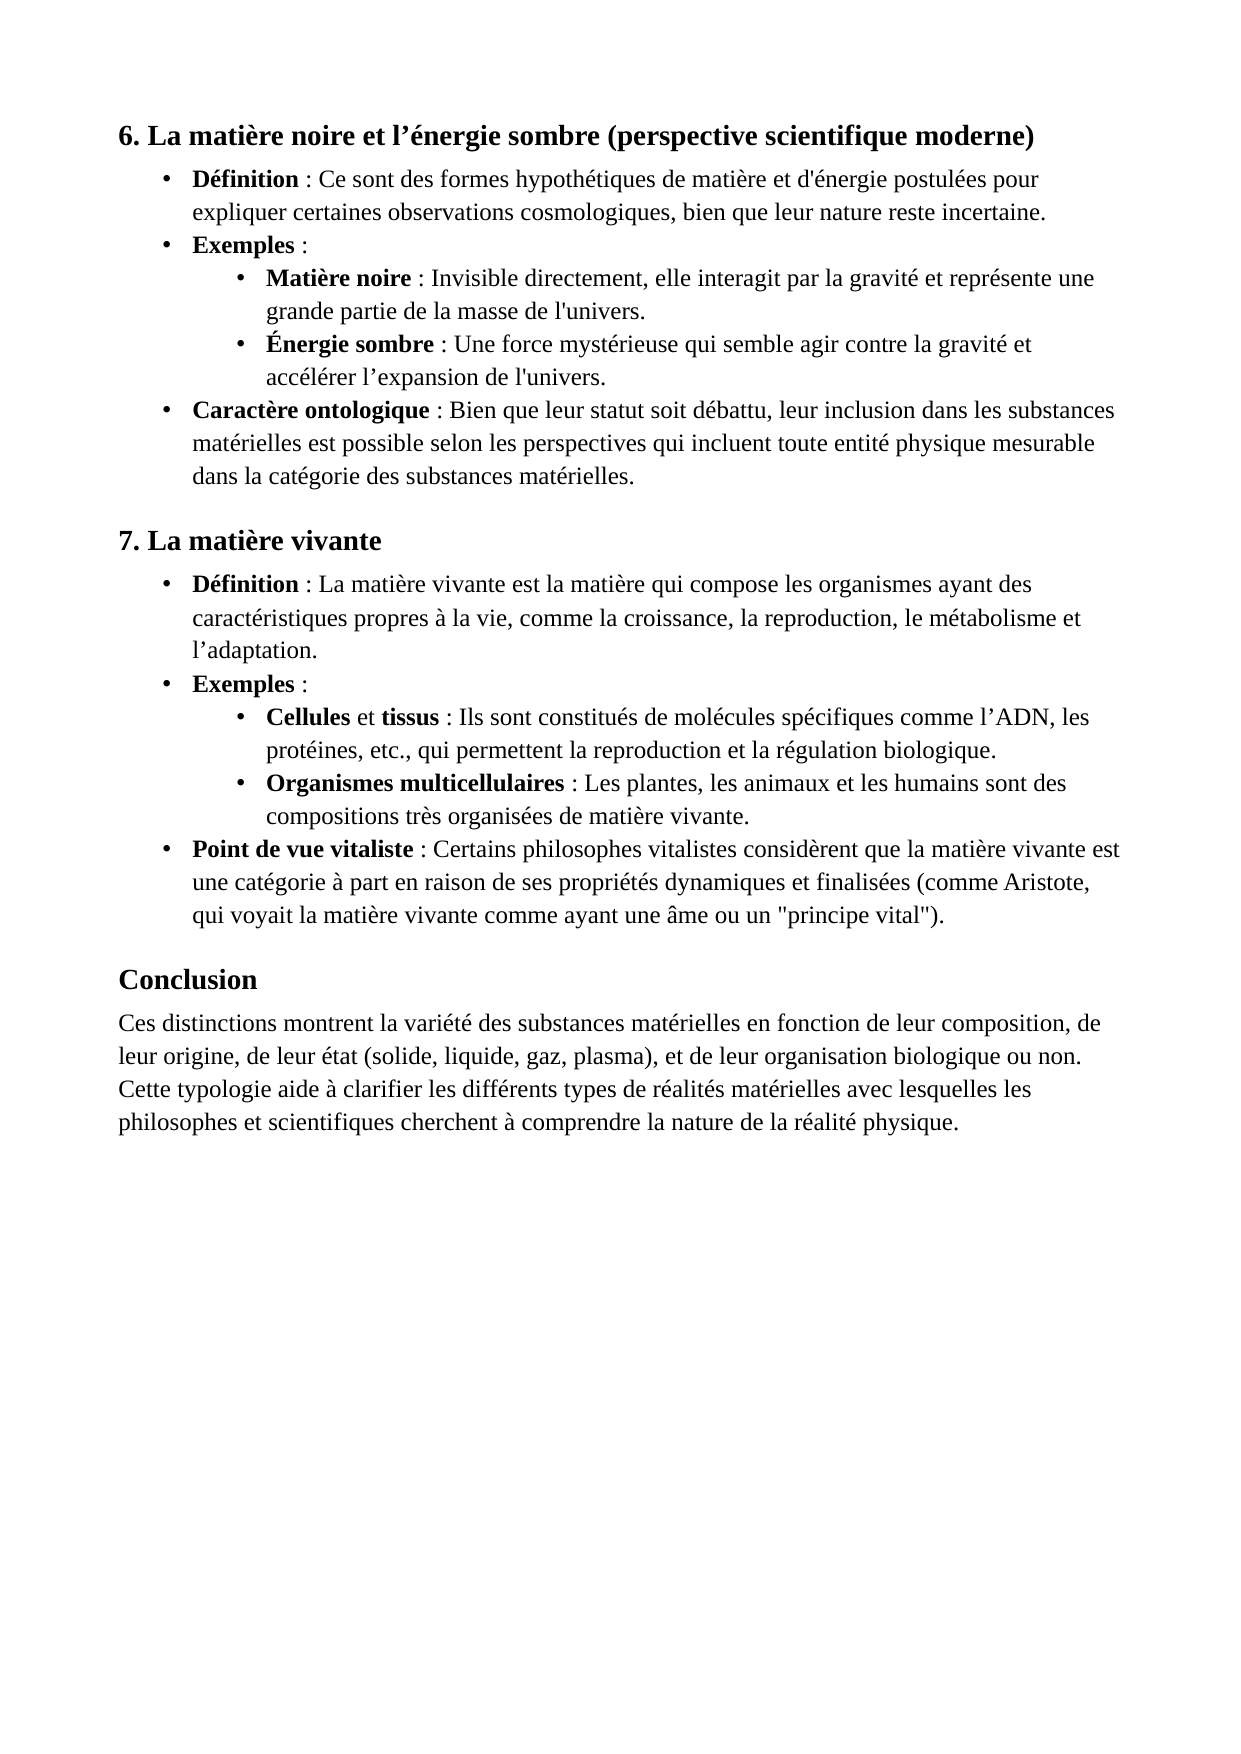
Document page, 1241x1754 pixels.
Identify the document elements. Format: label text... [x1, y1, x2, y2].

list Cellules et tissus : Ils sont constitués de molécules spécifiques comme l’ADN, les protéines, etc., qui permettent la reproduction et la régulation biologique. [236, 702, 1122, 763]
list Matière noire : Invisible directement, elle interagit par la gravité et représente une grande partie de la masse de l'univers. [236, 263, 1122, 325]
subtitle Conclusion [118, 962, 1122, 996]
list Exemples : [162, 230, 1122, 259]
subtitle 6. La matière noire et l’énergie sombre (perspective scientifique moderne) [118, 118, 1122, 152]
list Énergie sombre : Une force mystérieuse qui semble agir contre la gravité et accélérer l’expansion de l'univers. [236, 329, 1122, 391]
subtitle 7. La matière vivante [118, 523, 1122, 557]
list Définition : La matière vivante est la matière qui compose les organismes ayant des caractéristiques propres à la vie, comme la croissance, la reproduction, le métabolisme et l’adaptation. [162, 569, 1122, 664]
list Caractère ontologique : Bien que leur statut soit débattu, leur inclusion dans les substances matérielles est possible selon les perspectives qui incluent toute entité physique mesurable dans la catégorie des substances matérielles. [162, 395, 1122, 490]
list Exemples : [162, 669, 1122, 697]
text Ces distinctions montrent la variété des substances matérielles en fonction de leur composition, de leur origine, de leur état (solide, liquide, gaz, plasma), et de leur organisation biologique ou non. Cette typologie aide à clarifier les différents types de réalités matérielles avec lesquelles les philosophes et scientifiques cherchent à comprendre la nature de la réalité physique. [118, 1008, 1122, 1136]
list Point de vue vitaliste : Certains philosophes vitalistes considèrent que la matière vivante est une catégorie à part en raison de ses propriétés dynamiques et finalisées (comme Aristote, qui voyait la matière vivante comme ayant une âme ou un "principe vital"). [162, 834, 1122, 928]
list Organismes multicellulaires : Les plantes, les animaux et les humains sont des compositions très organisées de matière vivante. [236, 768, 1122, 829]
list Définition : Ce sont des formes hypothétiques de matière et d'énergie postulées pour expliquer certaines observations cosmologiques, bien que leur nature reste incertaine. [162, 164, 1122, 226]
